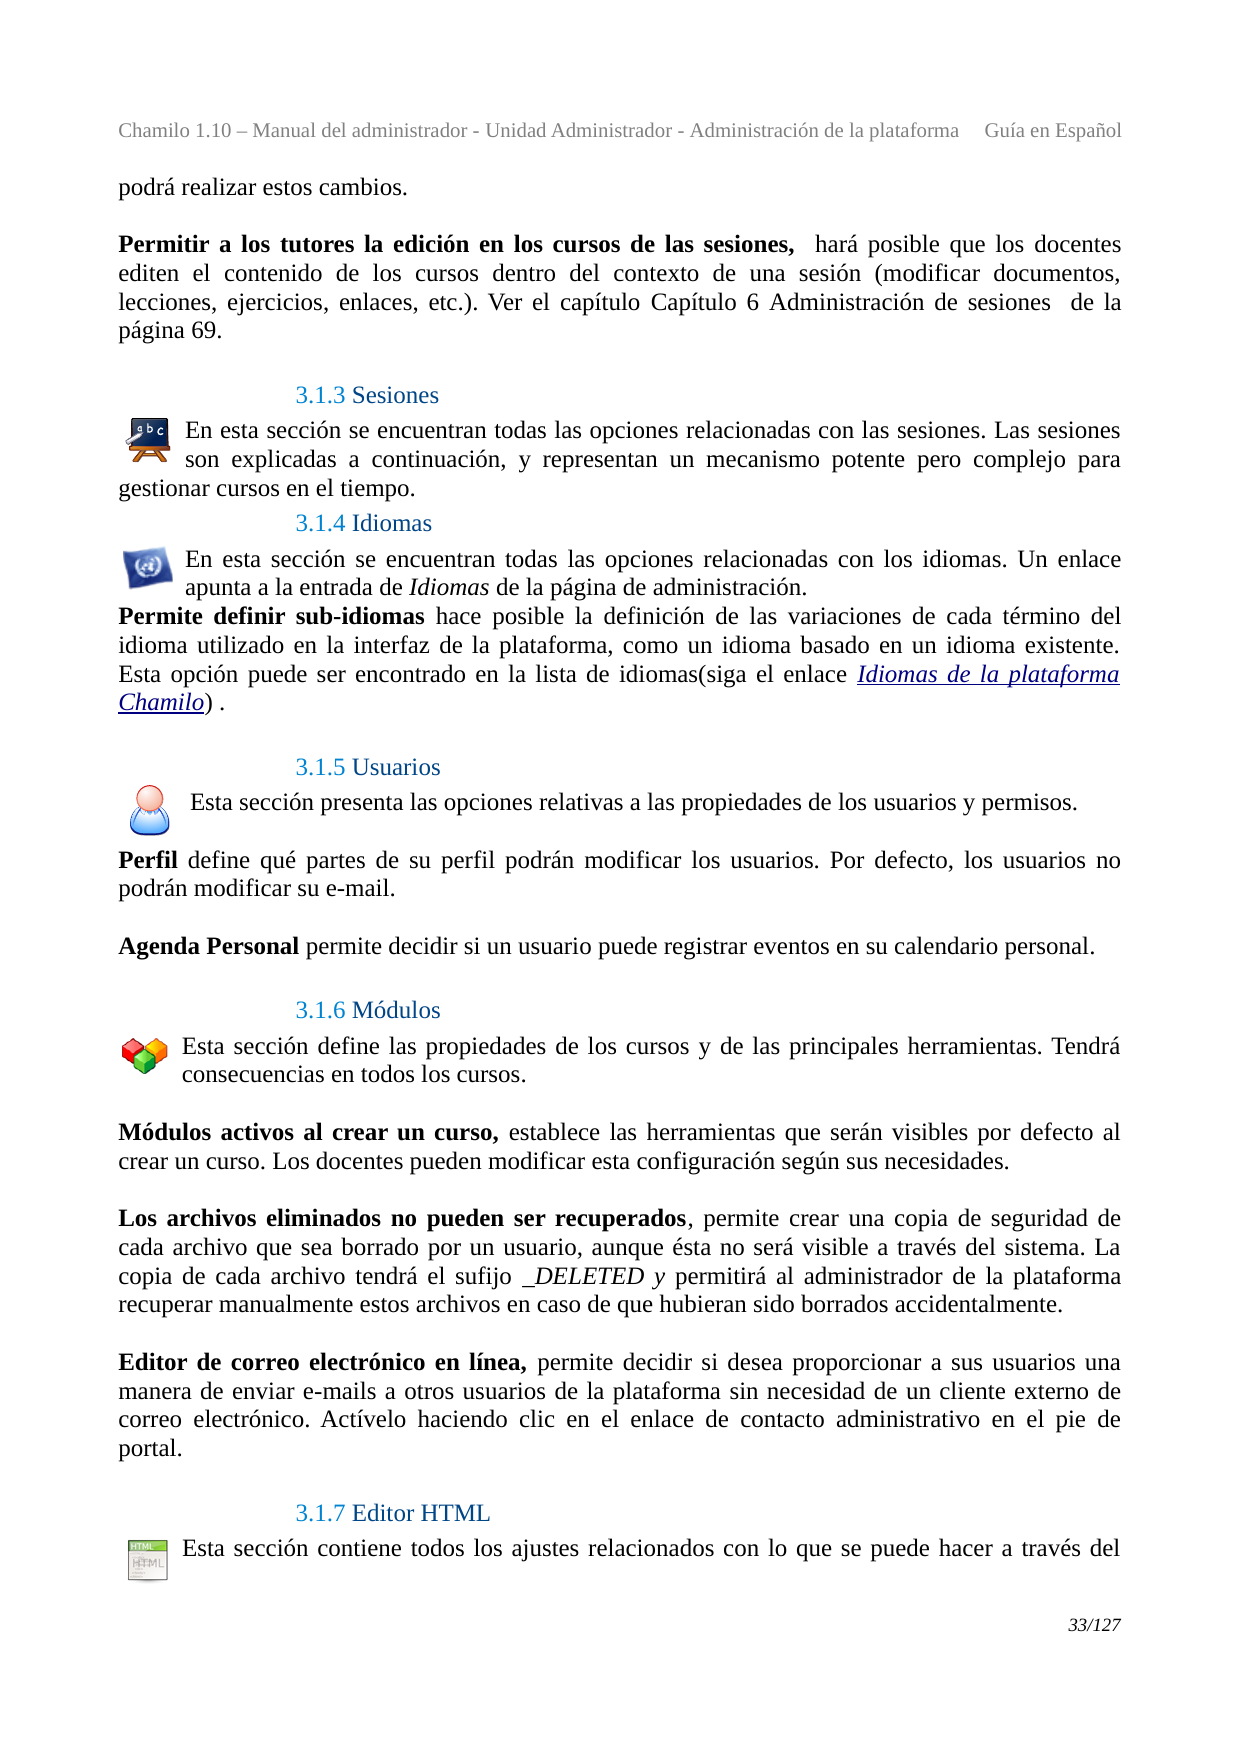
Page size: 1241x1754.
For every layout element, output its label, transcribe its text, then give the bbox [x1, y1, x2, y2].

subtitle Sesiones [295, 380, 1122, 409]
text Agenda Personal permite decidir si un usuario puede registrar eventos en su calendario personal. [118, 931, 1122, 960]
text Permite definir sub-idiomas hace posible la definición de las variaciones de cada término del idioma utilizado en la interfaz de la plataforma, como un idioma basado en un idioma existente. Esta opción puede ser encontrado en la lista de idiomas(siga el enlace Idiomas de la plataforma Chamilo) . [118, 601, 1122, 716]
subtitle Editor HTML [295, 1498, 1122, 1527]
text podrá realizar estos cambios. [118, 172, 1122, 200]
subtitle Idiomas [295, 508, 1122, 537]
text Módulos activos al crear un curso, establece las herramientas que serán visibles por defecto al crear un curso. Los docentes pueden modificar esta configuración según sus necesidades. [118, 1117, 1122, 1174]
text En esta sección se encuentran todas las opciones relacionadas con las sesiones. Las sesiones son explicadas a continuación, y representan un mecanismo potente pero complejo para gestionar cursos en el tiempo. [118, 415, 1122, 501]
picture [119, 1030, 170, 1081]
text Esta sección presenta las opciones relativas a las propiedades de los usuarios y permisos. [158, 787, 1122, 816]
text En esta sección se encuentran todas las opciones relacionadas con los idiomas. Un enlace apunta a la entrada de Idiomas de la página de administración. [118, 544, 1122, 601]
text Perfil define qué partes de su perfil podrán modificar los usuarios. Por defecto, los usuarios no podrán modificar su e-mail. [118, 845, 1122, 902]
text Los archivos eliminados no pueden ser recuperados, permite crear una copia de seguridad de cada archivo que sea borrado por un usuario, aunque ésta no será visible a través del sistema. La copia de cada archivo tendrá el sufijo _DELETED y permitirá al administrador de la plataforma recuperar manualmente estos archivos en caso de que hubieran sido borrados accidentalmente. [118, 1203, 1122, 1318]
text Esta sección contiene todos los ajustes relacionados con lo que se puede hacer a través del [118, 1533, 1122, 1562]
picture [123, 543, 173, 594]
text Esta sección define las propiedades de los cursos y de las principales herramientas. Tendrá consecuencias en todos los cursos. [118, 1031, 1122, 1088]
subtitle Módulos [295, 996, 1122, 1024]
text Permitir a los tutores la edición en los cursos de las sesiones, hará posible que los docentes editen el contenido de los cursos dentro del contexto de una sesión (modificar documentos, lecciones, ejercicios, enlaces, etc.). Ver el capítulo Capítulo 6 Administración de sesiones de la página 69. [118, 229, 1122, 344]
subtitle Usuarios [295, 752, 1122, 781]
text Editor de correo electrónico en línea, permite decidir si desea proporcionar a sus usuarios una manera de enviar e-mails a otros usuarios de la plataforma sin necesidad de un cliente externo de correo electrónico. Actívelo haciendo clic en el enlace de contacto administrativo en el pie de portal. [118, 1347, 1122, 1462]
picture [124, 1539, 170, 1586]
